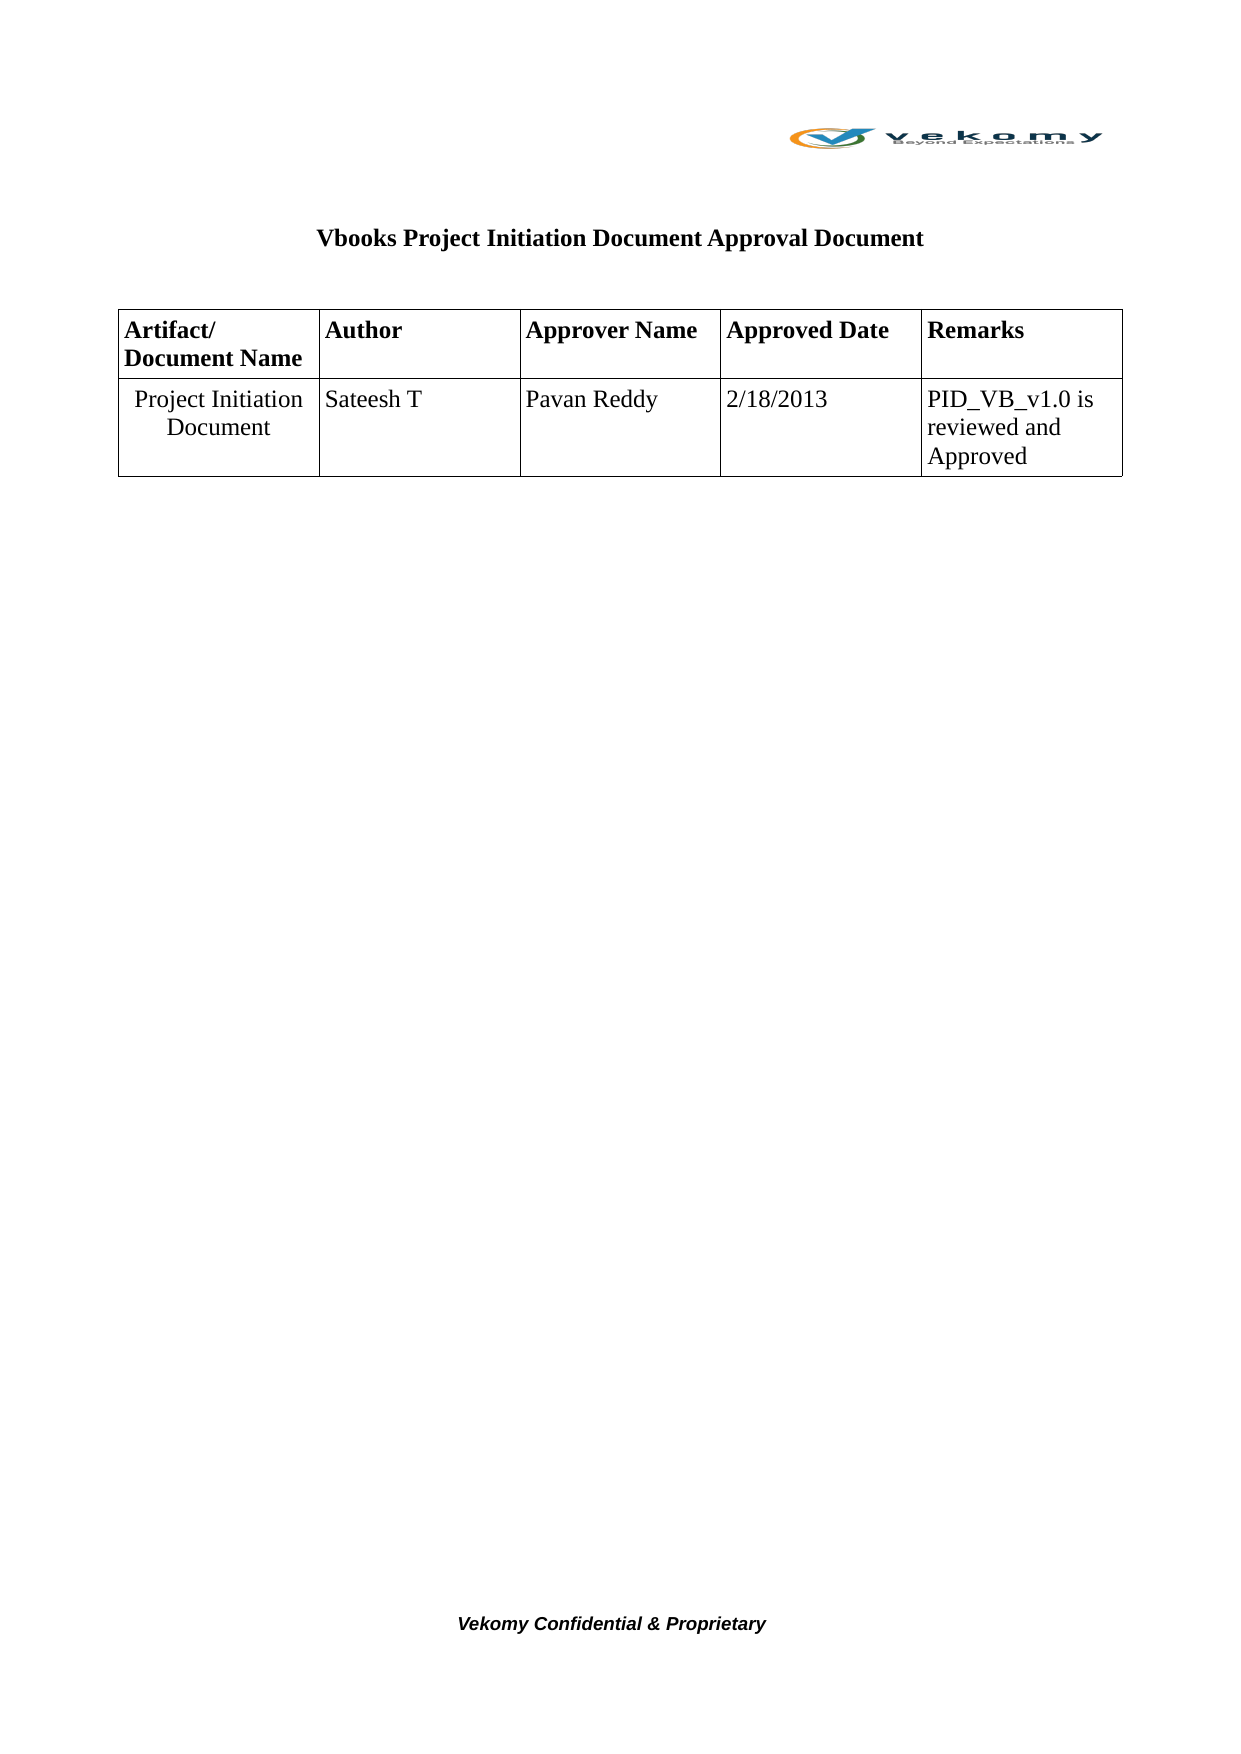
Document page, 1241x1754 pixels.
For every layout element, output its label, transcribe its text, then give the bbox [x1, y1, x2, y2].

table_header Approved Date [721, 310, 921, 378]
picture [786, 127, 1106, 150]
table_cell Project Initiation Document [119, 379, 319, 476]
table_header Remarks [922, 310, 1122, 378]
table_header Author [320, 310, 520, 378]
table_cell Pavan Reddy [521, 379, 720, 476]
table_cell PID_VB_v1.0 is reviewed and Approved [922, 379, 1122, 476]
table_header Artifact/ Document Name [119, 310, 319, 378]
table_header Approver Name [521, 310, 720, 378]
table_cell 2/18/2013 [721, 379, 921, 476]
text Vbooks Project Initiation Document Approval Document [118, 223, 1122, 251]
table_cell Sateesh T [320, 379, 520, 476]
